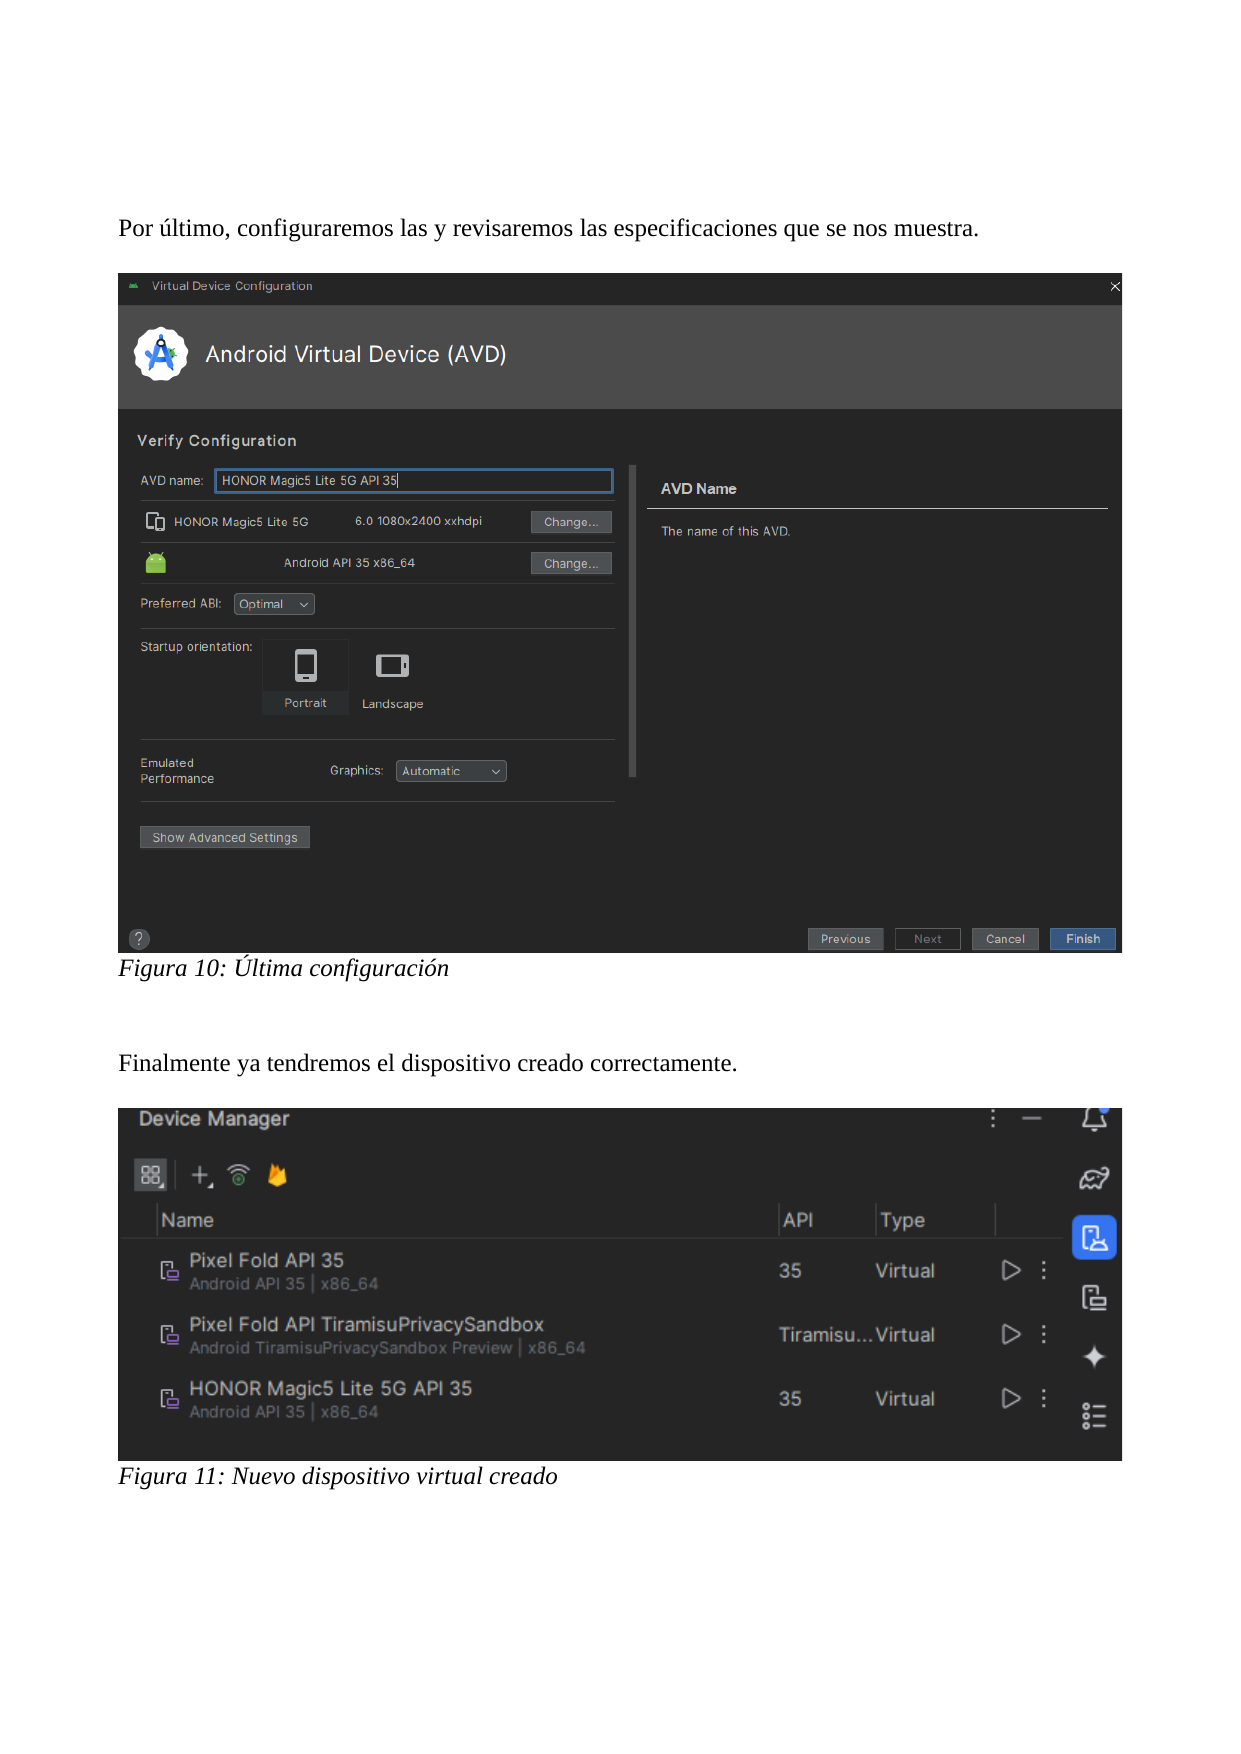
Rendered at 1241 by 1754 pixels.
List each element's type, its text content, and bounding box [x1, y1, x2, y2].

picture [118, 1108, 1123, 1461]
text Figura 10: Última configuración [118, 953, 1122, 982]
text Por último, configuraremos las y revisaremos las especificaciones que se nos muestra. [118, 213, 1122, 242]
text Finalmente ya tendremos el dispositivo creado correctamente. [118, 1048, 1122, 1077]
picture [118, 273, 1123, 953]
text Figura 11: Nuevo dispositivo virtual creado [118, 1461, 1122, 1490]
